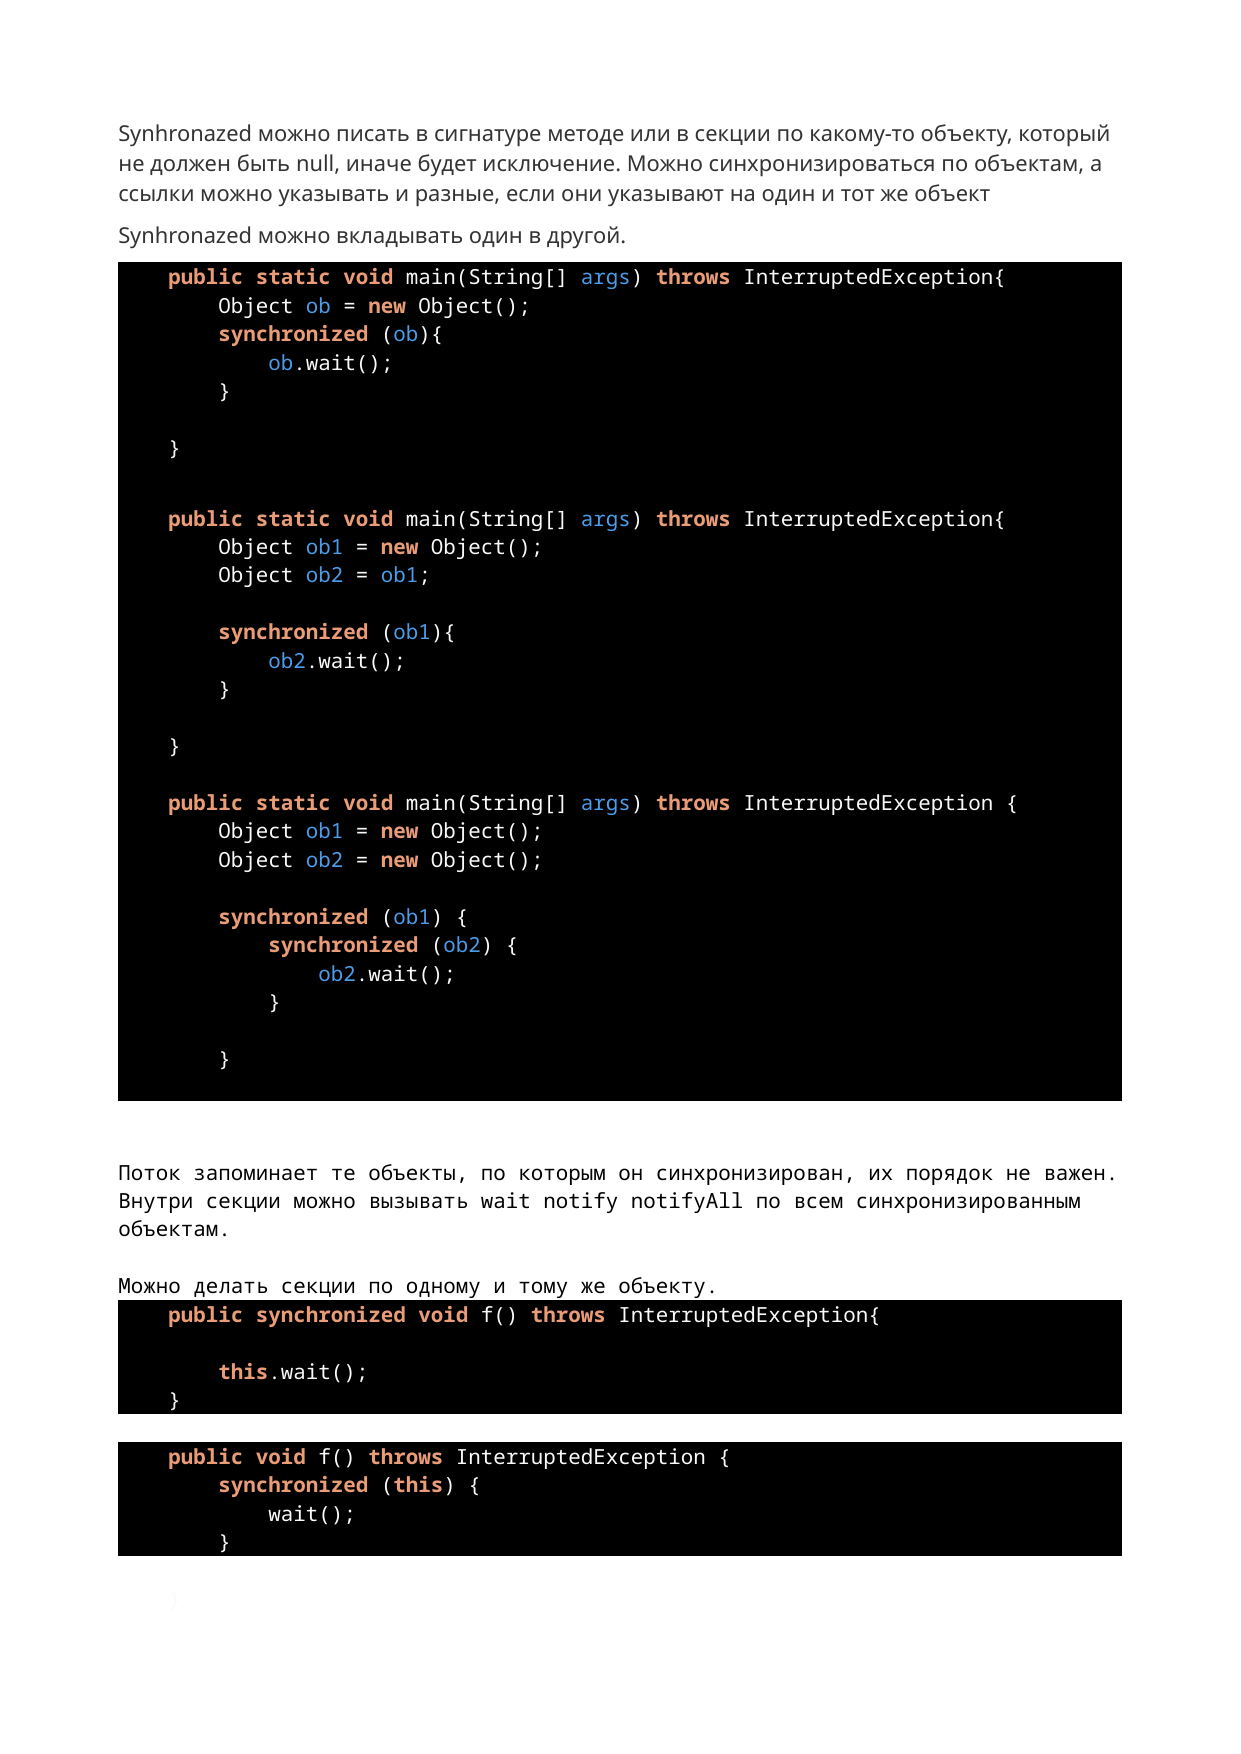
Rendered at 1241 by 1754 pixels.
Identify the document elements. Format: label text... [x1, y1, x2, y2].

text Поток запоминает те объекты, по которым он синхронизирован, их порядок не важен. Внутри секции можно вызывать wait notify notifyAll по всем синхронизированным объектам. [118, 1158, 1122, 1243]
text synchronized (this) { [118, 1471, 1122, 1499]
text Object ob2 = new Object(); [118, 845, 1122, 873]
text } [118, 731, 1122, 759]
text } [118, 987, 1122, 1016]
text public void f() throws InterruptedException { [118, 1442, 1122, 1471]
text public static void main(String[] args) throws InterruptedException { [118, 788, 1122, 816]
text } [118, 1584, 1122, 1613]
text public static void main(String[] args) throws InterruptedException{ [118, 504, 1122, 532]
text wait(); [118, 1499, 1122, 1527]
text this.wait(); [118, 1357, 1122, 1385]
text public synchronized void f() throws InterruptedException{ [118, 1300, 1122, 1328]
text ob2.wait(); [118, 646, 1122, 674]
text ob.wait(); [118, 348, 1122, 376]
text public static void main(String[] args) throws InterruptedException{ [118, 262, 1122, 291]
text Object ob1 = new Object(); [118, 816, 1122, 845]
text } [118, 376, 1122, 404]
text synchronized (ob){ [118, 319, 1122, 348]
text Object ob = new Object(); [118, 291, 1122, 319]
text } [118, 1385, 1122, 1414]
text Synhronazed можно писать в сигнатуре методе или в секции по какому-то объекту, который не должен быть null, иначе будет исключение. Можно синхронизироваться по объектам, а ссылки можно указывать и разные, если они указывают на один и тот же объект [118, 118, 1122, 207]
text Можно делать секции по одному и тому же объекту. [118, 1271, 1122, 1300]
text } [118, 433, 1122, 461]
text Synhronazed можно вкладывать один в другой. [118, 220, 1122, 250]
text synchronized (ob1) { [118, 902, 1122, 930]
text synchronized (ob1){ [118, 617, 1122, 646]
text ob2.wait(); [118, 959, 1122, 987]
text synchronized (ob2) { [118, 930, 1122, 959]
text } [118, 1527, 1122, 1556]
text Object ob1 = new Object(); [118, 532, 1122, 561]
text } [118, 1044, 1122, 1072]
text Object ob2 = ob1; [118, 561, 1122, 589]
text } [118, 674, 1122, 703]
